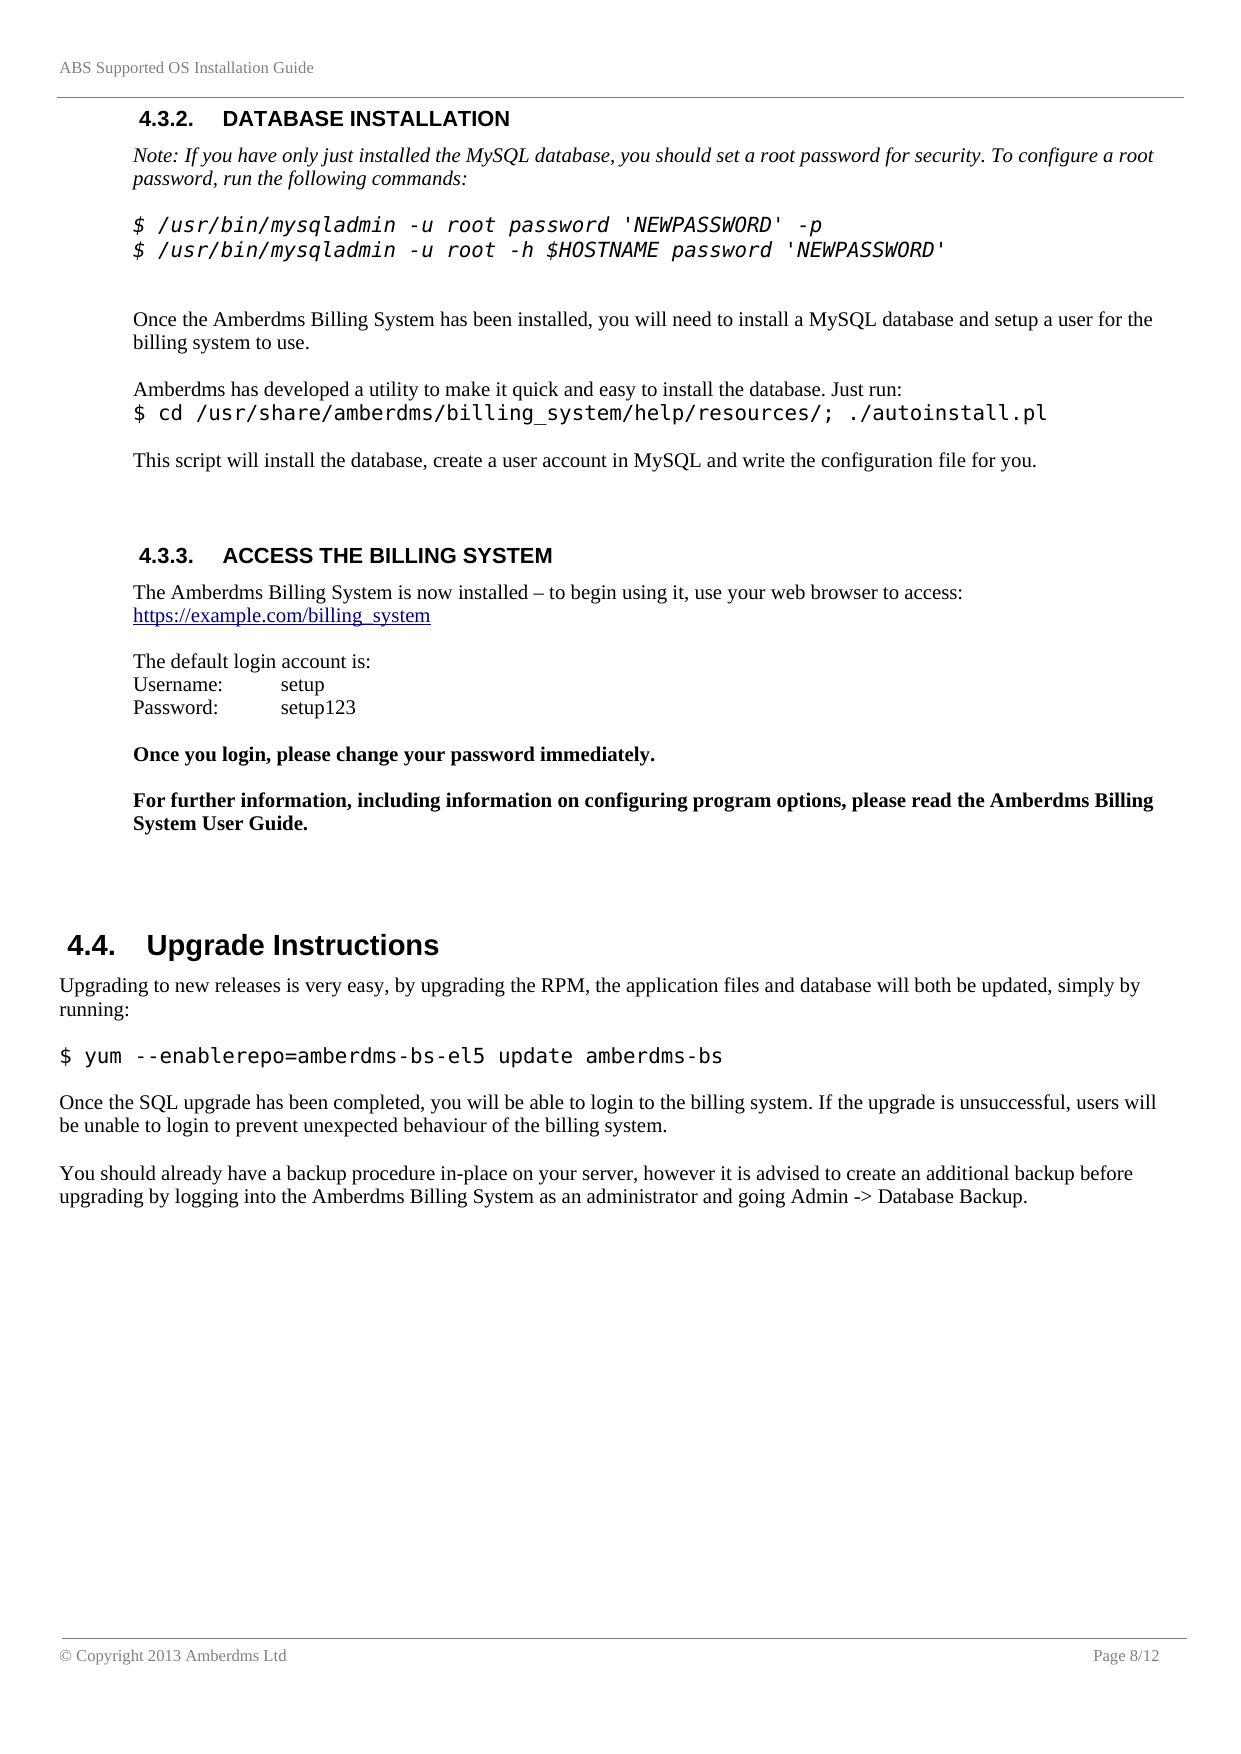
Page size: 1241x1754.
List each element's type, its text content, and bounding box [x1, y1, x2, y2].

subtitle Database Installation [133, 107, 1181, 131]
text https://example.com/billing_system [133, 604, 1181, 627]
text Once the SQL upgrade has been completed, you will be able to login to the billing system. If the upgrade is unsuccessful, users will be unable to login to prevent unexpected behaviour of the billing system. [59, 1091, 1181, 1137]
text Upgrading to new releases is very easy, by upgrading the RPM, the application files and database will both be updated, simply by running: [59, 974, 1181, 1021]
text Once you login, please change your password immediately. [133, 742, 1181, 766]
text For further information, including information on configuring program options, please read the Amberdms Billing System User Guide. [133, 789, 1181, 835]
text Note: If you have only just installed the MySQL database, you should set a root password for security. To configure a root password, run the following commands: [133, 144, 1181, 190]
text $ yum --enablerepo=amberdms-bs-el5 update amberdms-bs [59, 1044, 1181, 1068]
text Once the Amberdms Billing System has been installed, you will need to install a MySQL database and setup a user for the billing system to use. [133, 308, 1181, 354]
text The Amberdms Billing System is now installed – to begin using it, use your web browser to access: [133, 581, 1181, 604]
text Password: setup123 [133, 696, 1181, 719]
text $ /usr/bin/mysqladmin -u root -h $HOSTNAME password 'NEWPASSWORD' [133, 238, 1181, 262]
subtitle Upgrade Instructions [59, 929, 1181, 962]
subtitle Access the Billing System [133, 543, 1181, 568]
text Username: setup [133, 673, 1181, 696]
text This script will install the database, create a user account in MySQL and write the configuration file for you. [133, 449, 1181, 472]
text Amberdms has developed a utility to make it quick and easy to install the database. Just run: [133, 377, 1181, 401]
text $ /usr/bin/mysqladmin -u root password 'NEWPASSWORD' -p [133, 213, 1181, 238]
text The default login account is: [133, 650, 1181, 673]
text $ cd /usr/share/amberdms/billing_system/help/resources/; ./autoinstall.pl [133, 401, 1181, 425]
text You should already have a backup procedure in-place on your server, however it is advised to create an additional backup before upgrading by logging into the Amberdms Billing System as an administrator and going Admin -> Database Backup. [59, 1162, 1181, 1208]
